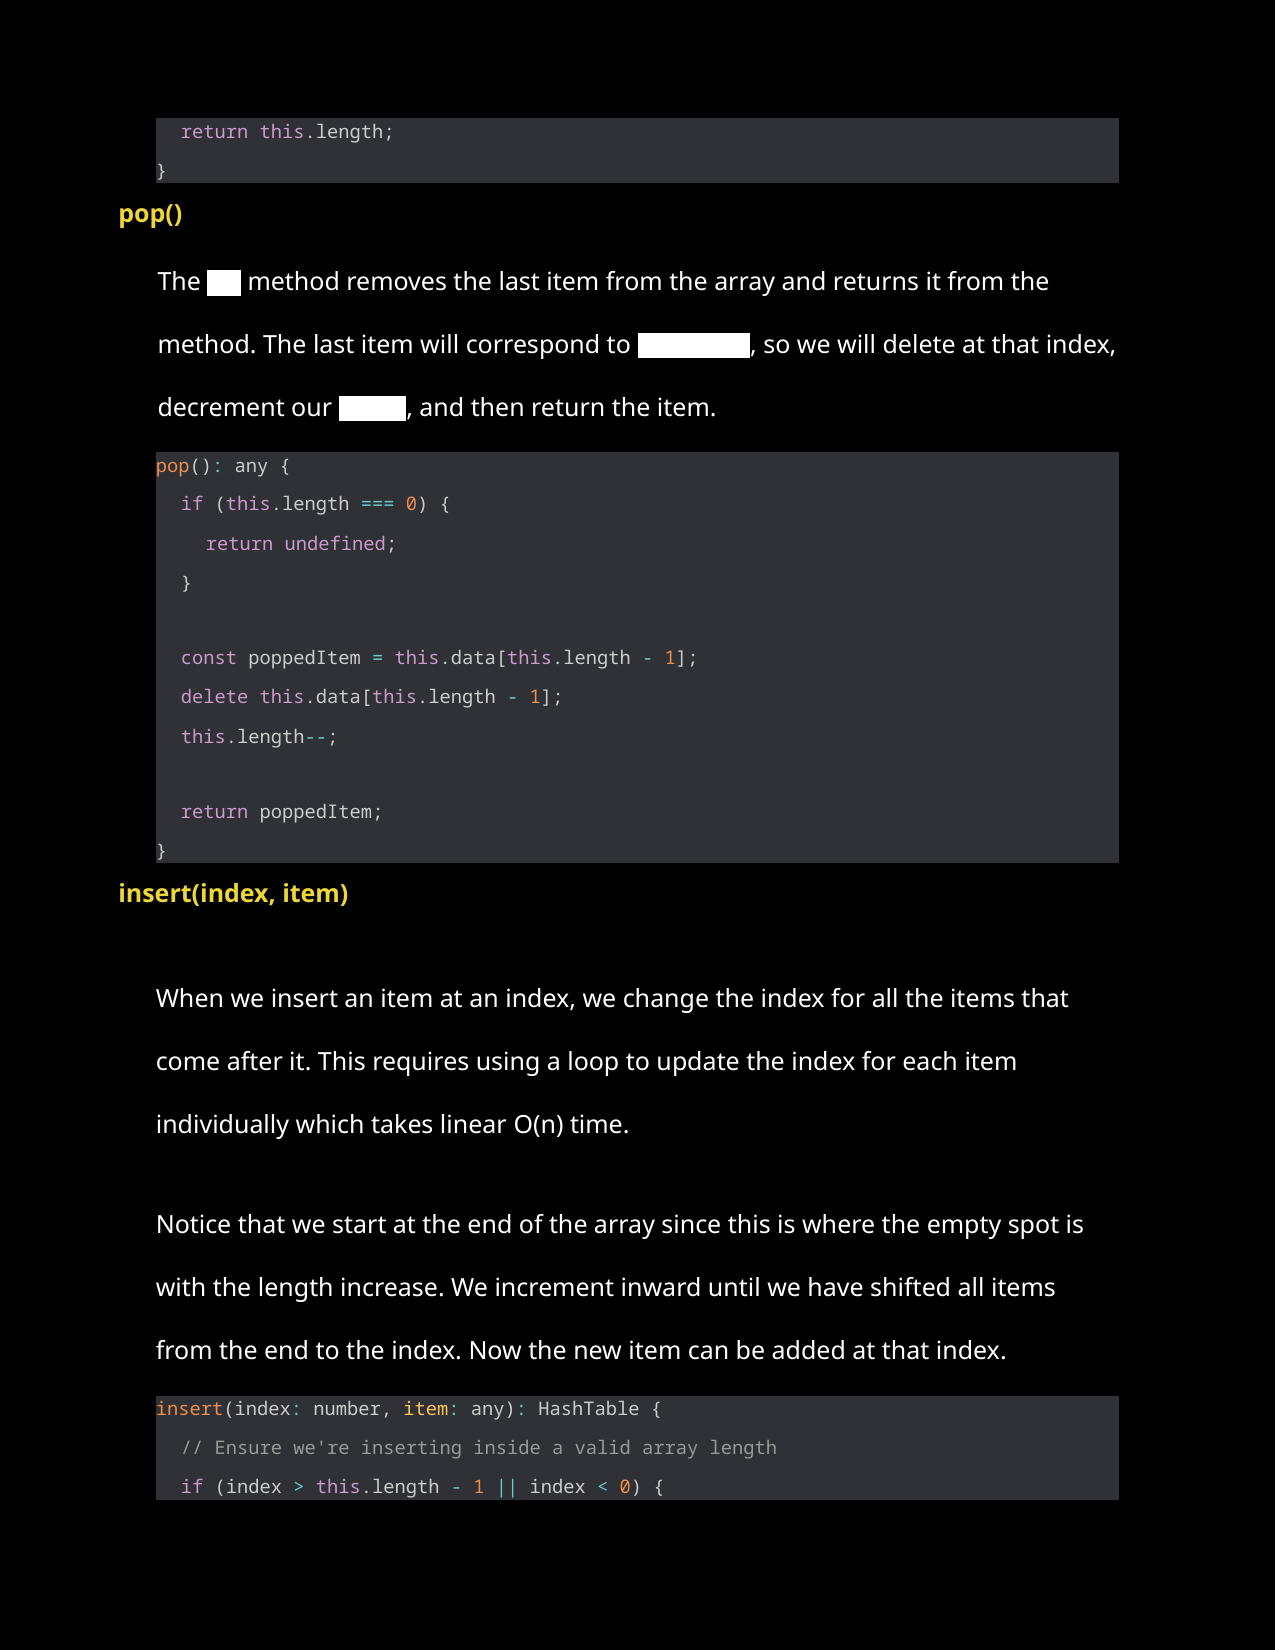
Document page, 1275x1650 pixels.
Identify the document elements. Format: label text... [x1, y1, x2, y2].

text insert(index: number, item: any): HashTable { [156, 1396, 1119, 1421]
text this.length--; [156, 723, 1119, 749]
text return poppedItem; [156, 798, 1119, 824]
text pop(): any { [156, 452, 1119, 478]
subtitle insert(index, item) [118, 876, 1157, 910]
text if (index > this.length - 1 || index < 0) { [156, 1473, 1119, 1500]
text const poppedItem = this.data[this.length - 1]; [156, 644, 1119, 671]
text } [156, 837, 1119, 863]
text delete this.data[this.length - 1]; [156, 684, 1119, 710]
text Notice that we start at the end of the array since this is where the empty spot is with the length increase. We increment inward until we have shifted all items from the end to the index. Now the new item can be added at that index. [156, 1207, 1119, 1367]
text } [156, 569, 1119, 596]
text return undefined; [156, 530, 1119, 556]
text When we insert an item at an index, we change the index for all the items that come after it. This requires using a loop to update the index for each item individually which takes linear O(n) time. [156, 981, 1119, 1141]
subtitle pop() [118, 196, 1157, 230]
text return this.length; [156, 118, 1119, 144]
text if (this.length === 0) { [156, 490, 1119, 517]
text The pop method removes the last item from the array and returns it from the method. The last item will correspond to length - 1, so we will delete at that index, decrement our length, and then return the item. [157, 263, 1118, 423]
text } [156, 158, 1119, 183]
text // Ensure we're inserting inside a valid array length [156, 1434, 1119, 1460]
